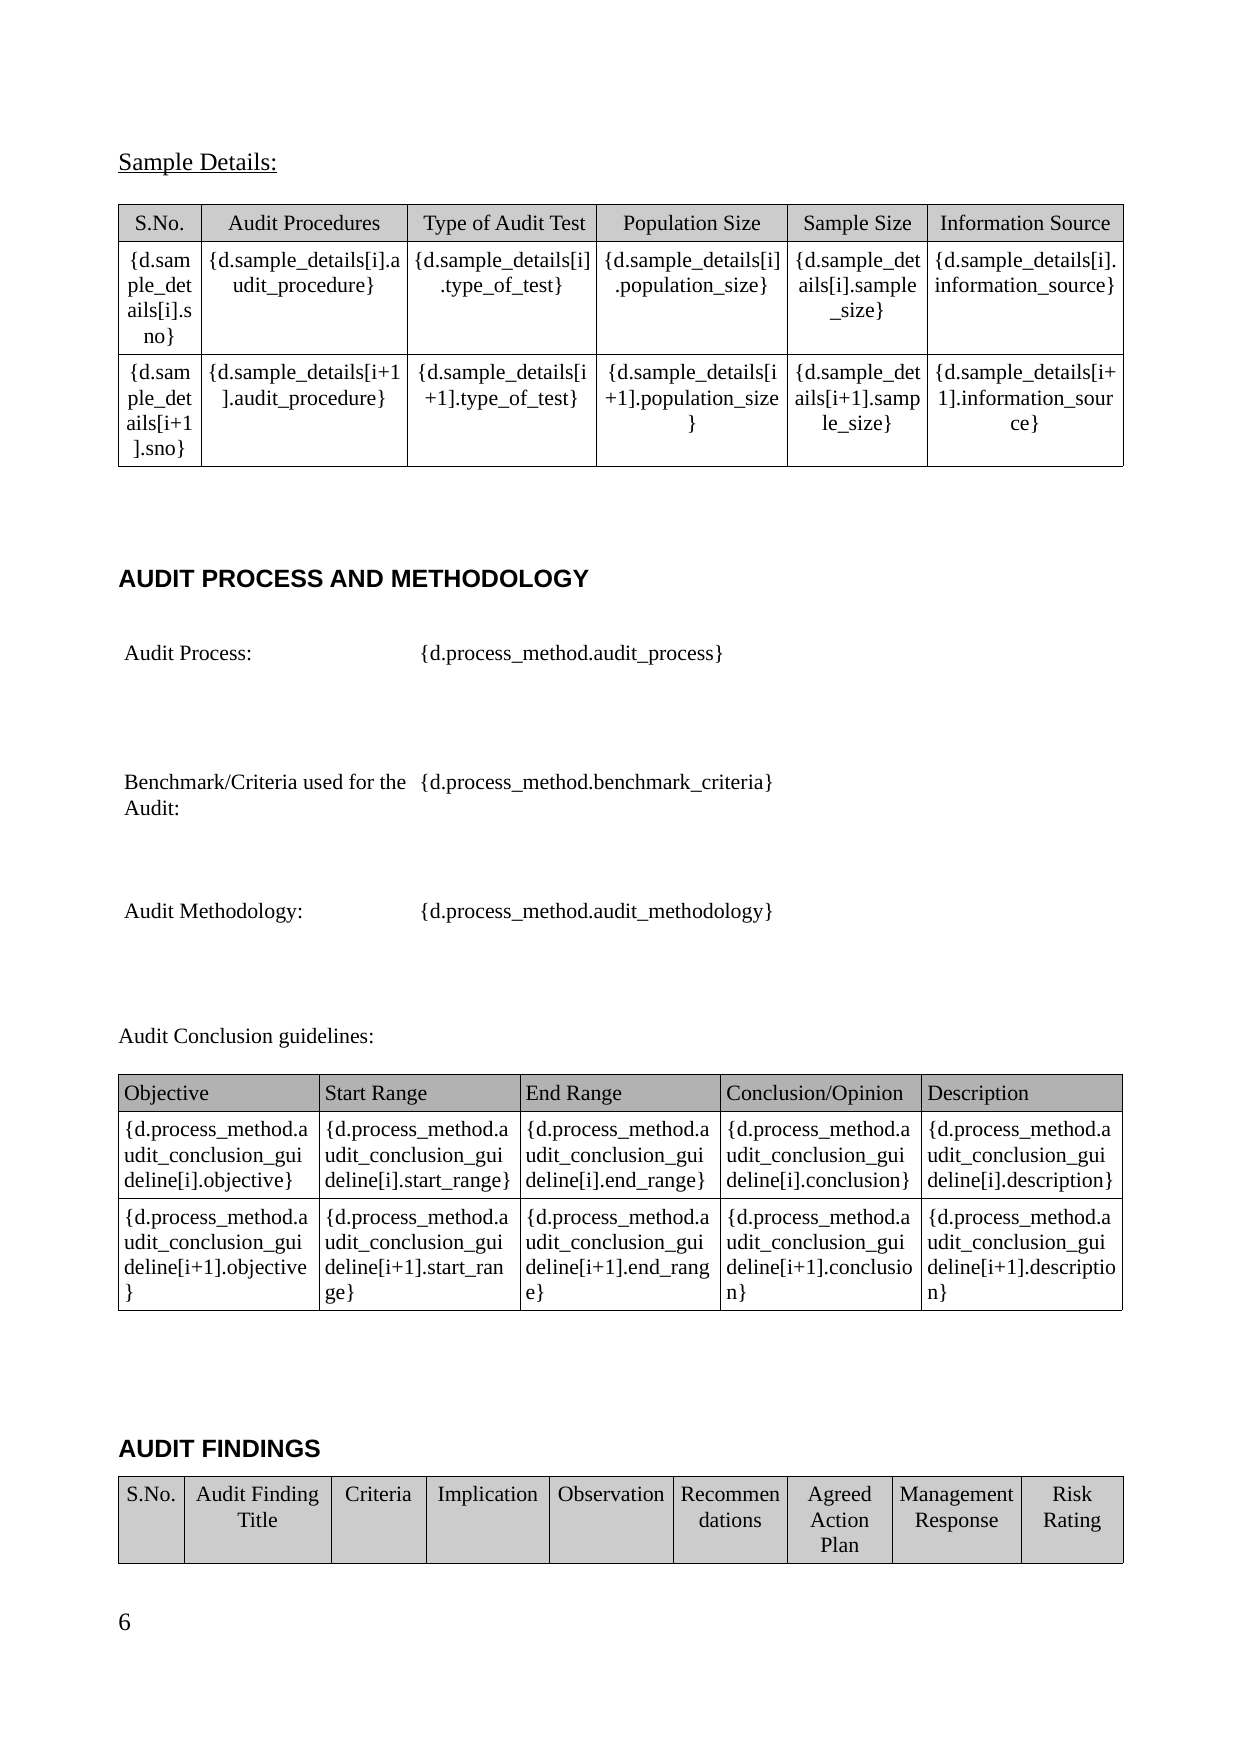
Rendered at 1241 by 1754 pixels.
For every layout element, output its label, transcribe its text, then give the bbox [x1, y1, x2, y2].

table_header Conclusion/Opinion [721, 1075, 921, 1111]
table_cell {d.process_method.audit_methodology} [414, 894, 1122, 1023]
text Sample Details: [118, 147, 1122, 176]
table_cell {d.sample_details[i+1].population_size} [597, 355, 787, 466]
table_header Sample Size [788, 205, 927, 241]
table_header Type of Audit Test [408, 205, 596, 241]
table_cell {d.sample_details[i+1].audit_procedure} [202, 355, 407, 466]
table_header Audit Finding Title [185, 1477, 331, 1563]
table_header Recommendations [674, 1477, 787, 1563]
table_header S.No. [119, 1477, 184, 1563]
table_cell {d.sample_details[i+1].sample_size} [788, 355, 927, 466]
table_cell {d.process_method.audit_conclusion_guideline[i].description} [922, 1112, 1122, 1198]
table_cell {d.sample_details[i].audit_procedure} [202, 242, 407, 353]
table_header Management Response [893, 1477, 1021, 1563]
table_header Audit Process: [119, 635, 413, 763]
subtitle AUDIT FINDINGS [118, 1434, 1122, 1463]
table_cell {d.process_method.audit_conclusion_guideline[i].conclusion} [721, 1112, 921, 1198]
table_cell Audit Methodology: [119, 894, 413, 1023]
table_cell {d.process_method.benchmark_criteria} [414, 765, 1122, 893]
table_cell {d.process_method.audit_conclusion_guideline[i+1].end_range} [521, 1199, 720, 1310]
table_header Objective [119, 1075, 319, 1111]
table_header Risk Rating [1022, 1477, 1123, 1563]
subtitle AUDIT PROCESS AND METHODOLOGY [118, 564, 1122, 593]
table_header {d.process_method.audit_process} [414, 635, 1122, 763]
table_cell {d.sample_details[i].information_source} [928, 242, 1123, 353]
table_cell {d.process_method.audit_conclusion_guideline[i].objective} [119, 1112, 319, 1198]
table_header S.No. [119, 205, 201, 241]
table_cell {d.sample_details[i].type_of_test} [408, 242, 596, 353]
table_header Criteria [332, 1477, 426, 1563]
table_cell {d.process_method.audit_conclusion_guideline[i+1].description} [922, 1199, 1122, 1310]
table_cell {d.sample_details[i+1].type_of_test} [408, 355, 596, 466]
table_header Information Source [928, 205, 1123, 241]
table_header Description [922, 1075, 1122, 1111]
table_cell {d.sample_details[i+1].sno} [119, 355, 201, 466]
table_cell {d.sample_details[i].sno} [119, 242, 201, 353]
table_cell {d.sample_details[i+1].information_source} [928, 355, 1123, 466]
table_header Agreed Action Plan [788, 1477, 892, 1563]
table_cell {d.process_method.audit_conclusion_guideline[i+1].start_range} [320, 1199, 520, 1310]
text Audit Conclusion guidelines: [118, 1024, 1122, 1049]
table_header End Range [521, 1075, 720, 1111]
table_cell {d.process_method.audit_conclusion_guideline[i].end_range} [521, 1112, 720, 1198]
table_cell {d.sample_details[i].population_size} [597, 242, 787, 353]
table_cell {d.process_method.audit_conclusion_guideline[i+1].conclusion} [721, 1199, 921, 1310]
table_cell {d.sample_details[i].sample_size} [788, 242, 927, 353]
table_header Population Size [597, 205, 787, 241]
table_header Audit Procedures [202, 205, 407, 241]
table_cell {d.process_method.audit_conclusion_guideline[i].start_range} [320, 1112, 520, 1198]
table_header Start Range [320, 1075, 520, 1111]
table_header Implication [427, 1477, 549, 1563]
table_cell {d.process_method.audit_conclusion_guideline[i+1].objective} [119, 1199, 319, 1310]
table_header Observation [550, 1477, 673, 1563]
table_cell Benchmark/Criteria used for the Audit: [119, 765, 413, 893]
